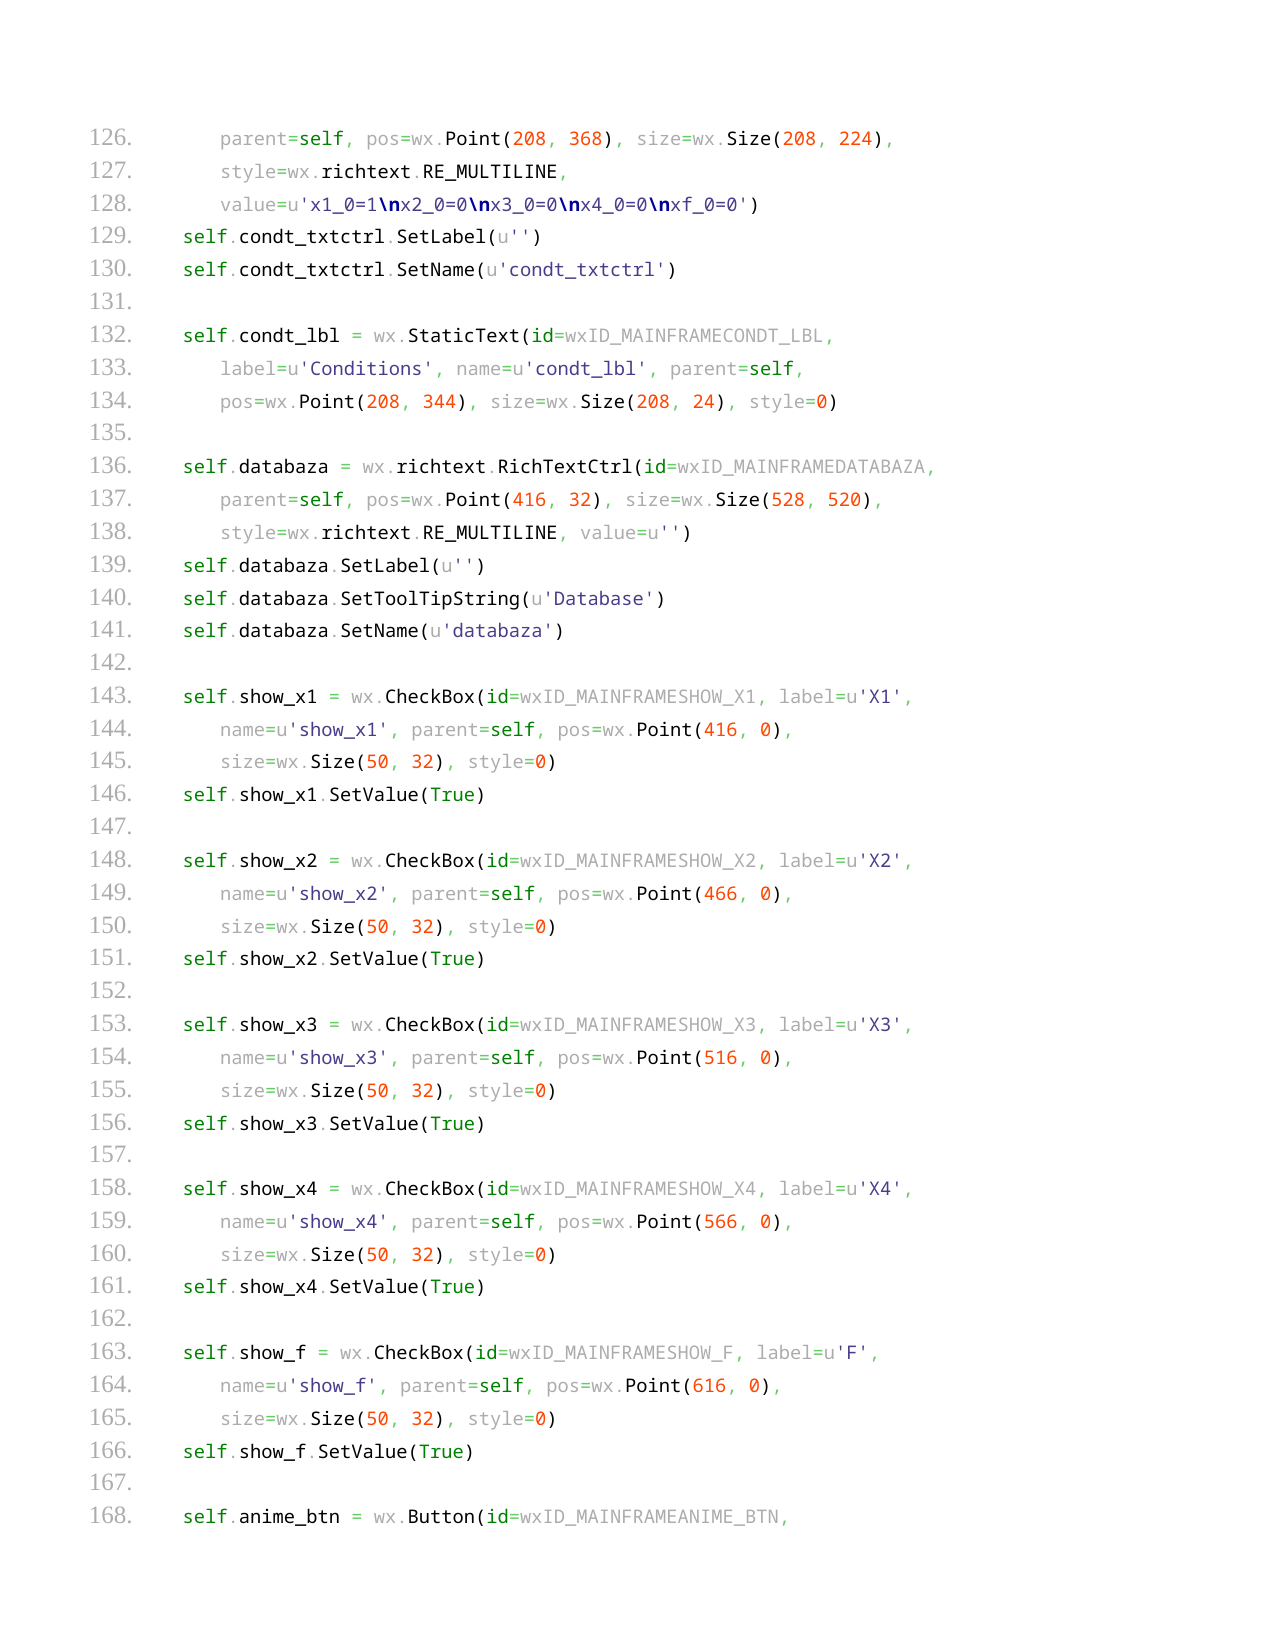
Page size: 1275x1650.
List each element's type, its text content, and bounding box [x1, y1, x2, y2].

list style=wx.richtext.RE_MULTILINE, value=u'') [118, 512, 1157, 545]
list self.show_x3 = wx.CheckBox(id=wxID_MAINFRAMESHOW_X3, label=u'X3', [118, 1004, 1157, 1037]
list self.show_x1.SetValue(True) [118, 774, 1157, 807]
list self.show_x2 = wx.CheckBox(id=wxID_MAINFRAMESHOW_X2, label=u'X2', [118, 840, 1157, 873]
list self.show_x4.SetValue(True) [118, 1267, 1157, 1299]
list parent=self, pos=wx.Point(416, 32), size=wx.Size(528, 520), [118, 479, 1157, 512]
list name=u'show_f', parent=self, pos=wx.Point(616, 0), [118, 1365, 1157, 1398]
list size=wx.Size(50, 32), style=0) [118, 1398, 1157, 1431]
list size=wx.Size(50, 32), style=0) [118, 1234, 1157, 1267]
list size=wx.Size(50, 32), style=0) [118, 906, 1157, 938]
list name=u'show_x2', parent=self, pos=wx.Point(466, 0), [118, 873, 1157, 906]
list name=u'show_x3', parent=self, pos=wx.Point(516, 0), [118, 1037, 1157, 1070]
list self.condt_lbl = wx.StaticText(id=wxID_MAINFRAMECONDT_LBL, [118, 315, 1157, 348]
list self.condt_txtctrl.SetName(u'condt_txtctrl') [118, 249, 1157, 282]
list name=u'show_x4', parent=self, pos=wx.Point(566, 0), [118, 1201, 1157, 1234]
list self.anime_btn = wx.Button(id=wxID_MAINFRAMEANIME_BTN, [118, 1496, 1157, 1529]
list label=u'Conditions', name=u'condt_lbl', parent=self, [118, 348, 1157, 381]
list name=u'show_x1', parent=self, pos=wx.Point(416, 0), [118, 709, 1157, 742]
list self.condt_txtctrl.SetLabel(u'') [118, 217, 1157, 249]
list size=wx.Size(50, 32), style=0) [118, 742, 1157, 774]
list self.show_x1 = wx.CheckBox(id=wxID_MAINFRAMESHOW_X1, label=u'X1', [118, 676, 1157, 709]
list style=wx.richtext.RE_MULTILINE, [118, 151, 1157, 184]
list self.databaza.SetName(u'databaza') [118, 610, 1157, 643]
list self.show_x2.SetValue(True) [118, 938, 1157, 971]
list self.databaza.SetLabel(u'') [118, 545, 1157, 577]
list parent=self, pos=wx.Point(208, 368), size=wx.Size(208, 224), [118, 118, 1157, 151]
list self.show_f.SetValue(True) [118, 1431, 1157, 1463]
list size=wx.Size(50, 32), style=0) [118, 1070, 1157, 1102]
list value=u'x1_0=1\nx2_0=0\nx3_0=0\nx4_0=0\nxf_0=0') [118, 184, 1157, 217]
list self.show_x3.SetValue(True) [118, 1102, 1157, 1135]
list self.databaza = wx.richtext.RichTextCtrl(id=wxID_MAINFRAMEDATABAZA, [118, 446, 1157, 479]
list self.databaza.SetToolTipString(u'Database') [118, 577, 1157, 610]
list pos=wx.Point(208, 344), size=wx.Size(208, 24), style=0) [118, 381, 1157, 413]
list self.show_f = wx.CheckBox(id=wxID_MAINFRAMESHOW_F, label=u'F', [118, 1332, 1157, 1365]
list self.show_x4 = wx.CheckBox(id=wxID_MAINFRAMESHOW_X4, label=u'X4', [118, 1168, 1157, 1201]
